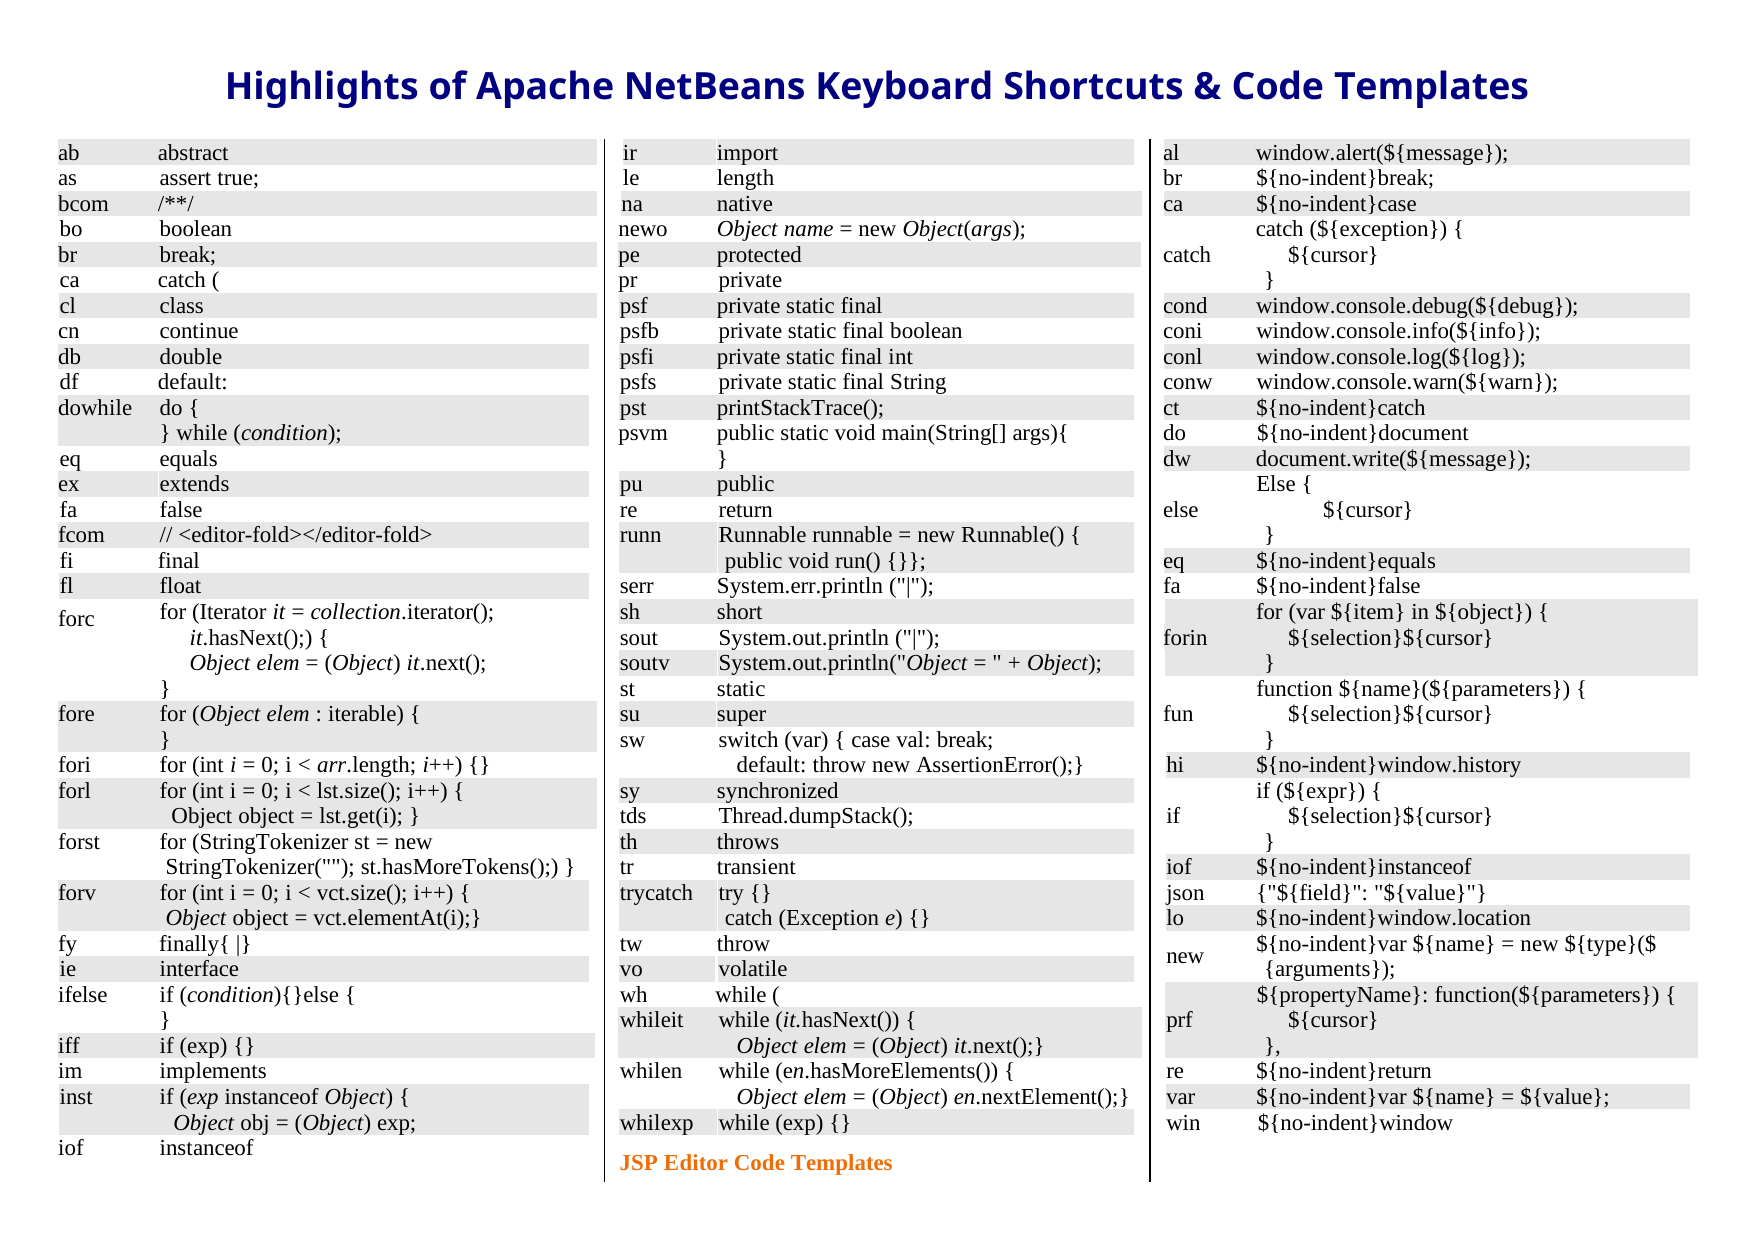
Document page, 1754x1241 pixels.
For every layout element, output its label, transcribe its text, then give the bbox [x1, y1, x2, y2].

table_cell public [1134, 471, 1142, 497]
table_cell while (en.hasMoreElements()) { Object elem = (Object) en.nextElement();} [717, 1058, 1142, 1109]
table_cell interface [589, 956, 597, 982]
table_cell ${no-indent}document [1256, 420, 1698, 446]
table_cell ca [58, 267, 159, 293]
table_cell throws [1134, 829, 1142, 854]
table_cell newo [618, 216, 717, 242]
table_cell psfs [618, 369, 717, 395]
table_cell psvm [618, 420, 717, 471]
table_cell catch ( [159, 267, 597, 293]
table_cell do [1165, 420, 1256, 446]
table_cell while ( [717, 982, 1142, 1007]
table_cell forin [1165, 650, 1256, 676]
table_cell forin [1165, 599, 1256, 624]
table_cell Else { ${cursor} } [1256, 471, 1698, 548]
table_cell static [1134, 676, 1142, 701]
table_cell br [1165, 165, 1256, 191]
table_cell catch [1165, 216, 1256, 293]
table_cell sw [618, 727, 717, 778]
table_cell cn [58, 318, 159, 344]
table_cell Thread.dumpStack(); [717, 803, 1142, 829]
table_cell float [589, 574, 597, 599]
table_cell whileit [618, 1007, 717, 1058]
table_cell wh [618, 982, 717, 1007]
table_cell new [1165, 931, 1256, 982]
table_cell window.console.warn(${warn}); [1256, 369, 1698, 395]
table_cell as [58, 165, 159, 191]
table_cell window.console.info(${info}); [1256, 318, 1698, 344]
table_cell boolean [159, 216, 597, 242]
table_cell extends [589, 471, 597, 497]
table_cell catch (${exception}) { ${cursor} } [1256, 216, 1698, 293]
table_cell double [589, 344, 597, 369]
table_cell fun [1165, 727, 1256, 752]
table_cell import [1134, 140, 1142, 165]
table_cell transient [1134, 854, 1142, 880]
table_cell bo [58, 216, 159, 242]
table_cell prf [1165, 982, 1256, 1058]
table_cell pr [618, 267, 717, 293]
table_cell return [717, 497, 1142, 522]
table_cell if [1165, 778, 1256, 854]
table_cell switch (var) { case val: break; default: throw new AssertionError();} [717, 727, 1142, 778]
table_cell super [1134, 701, 1142, 727]
table_cell psfb [618, 318, 717, 344]
table_cell else [1165, 471, 1256, 548]
table_cell le [618, 165, 623, 191]
table_cell Object name = new Object(args); [717, 216, 1142, 242]
table_cell tds [618, 803, 717, 829]
table_cell fun [1165, 676, 1256, 701]
table_cell assert true; [159, 165, 597, 191]
table_cell public static void main(String[] args){ } [717, 420, 1142, 471]
table_cell throw [1134, 931, 1142, 956]
table_cell conw [1165, 369, 1256, 395]
table_cell ir [618, 140, 623, 165]
table_cell continue [159, 318, 597, 344]
text JSP Editor Code Templates [619, 1150, 1134, 1175]
table_cell re [618, 497, 717, 522]
table_cell private static final boolean [717, 318, 1142, 344]
table_cell volatile [1134, 956, 1142, 982]
table_cell short [1134, 599, 1142, 624]
table_cell forc [58, 599, 159, 605]
table_cell forc [58, 694, 159, 701]
table_cell private static final String [717, 369, 1142, 395]
table_cell whilen [618, 1058, 717, 1109]
table_cell coni [1165, 318, 1256, 344]
table_cell ${no-indent}break; [1256, 165, 1698, 191]
table_cell private [717, 267, 1142, 293]
